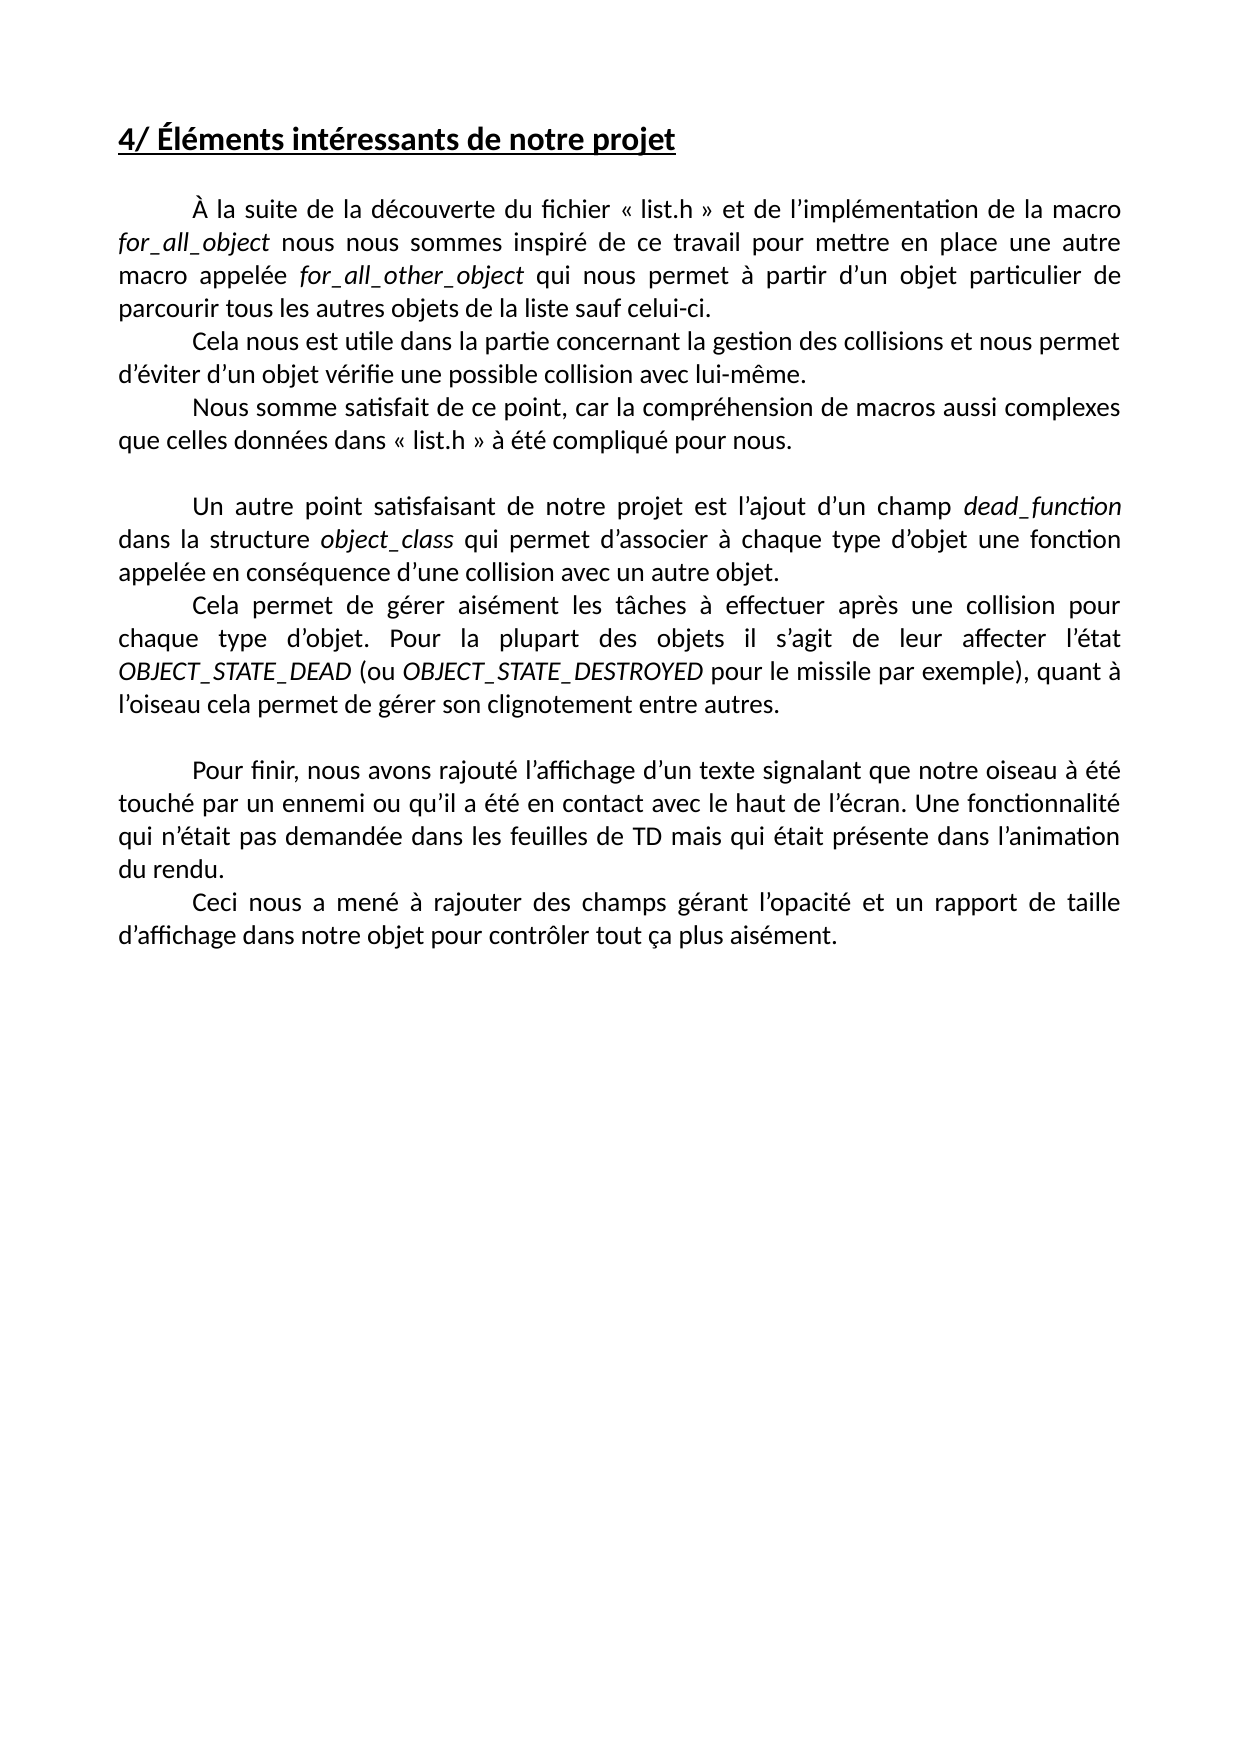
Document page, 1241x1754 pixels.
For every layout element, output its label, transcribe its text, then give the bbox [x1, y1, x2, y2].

text Nous somme satisfait de ce point, car la compréhension de macros aussi complexes que celles données dans « list.h » à été compliqué pour nous. [118, 390, 1122, 456]
text Cela permet de gérer aisément les tâches à effectuer après une collision pour chaque type d’objet. Pour la plupart des objets il s’agit de leur affecter l’état OBJECT_STATE_DEAD (ou OBJECT_STATE_DESTROYED pour le missile par exemple), quant à l’oiseau cela permet de gérer son clignotement entre autres. [118, 588, 1122, 720]
text Un autre point satisfaisant de notre projet est l’ajout d’un champ dead_function dans la structure object_class qui permet d’associer à chaque type d’objet une fonction appelée en conséquence d’une collision avec un autre objet. [118, 489, 1122, 588]
text Pour finir, nous avons rajouté l’affichage d’un texte signalant que notre oiseau à été touché par un ennemi ou qu’il a été en contact avec le haut de l’écran. Une fonctionnalité qui n’était pas demandée dans les feuilles de TD mais qui était présente dans l’animation du rendu. [118, 753, 1122, 885]
text À la suite de la découverte du fichier « list.h » et de l’implémentation de la macro for_all_object nous nous sommes inspiré de ce travail pour mettre en place une autre macro appelée for_all_other_object qui nous permet à partir d’un objet particulier de parcourir tous les autres objets de la liste sauf celui-ci. [118, 192, 1122, 324]
text Cela nous est utile dans la partie concernant la gestion des collisions et nous permet d’éviter d’un objet vérifie une possible collision avec lui-même. [118, 324, 1122, 390]
text 4/ Éléments intéressants de notre projet [118, 118, 1122, 159]
text Ceci nous a mené à rajouter des champs gérant l’opacité et un rapport de taille d’affichage dans notre objet pour contrôler tout ça plus aisément. [118, 885, 1122, 951]
